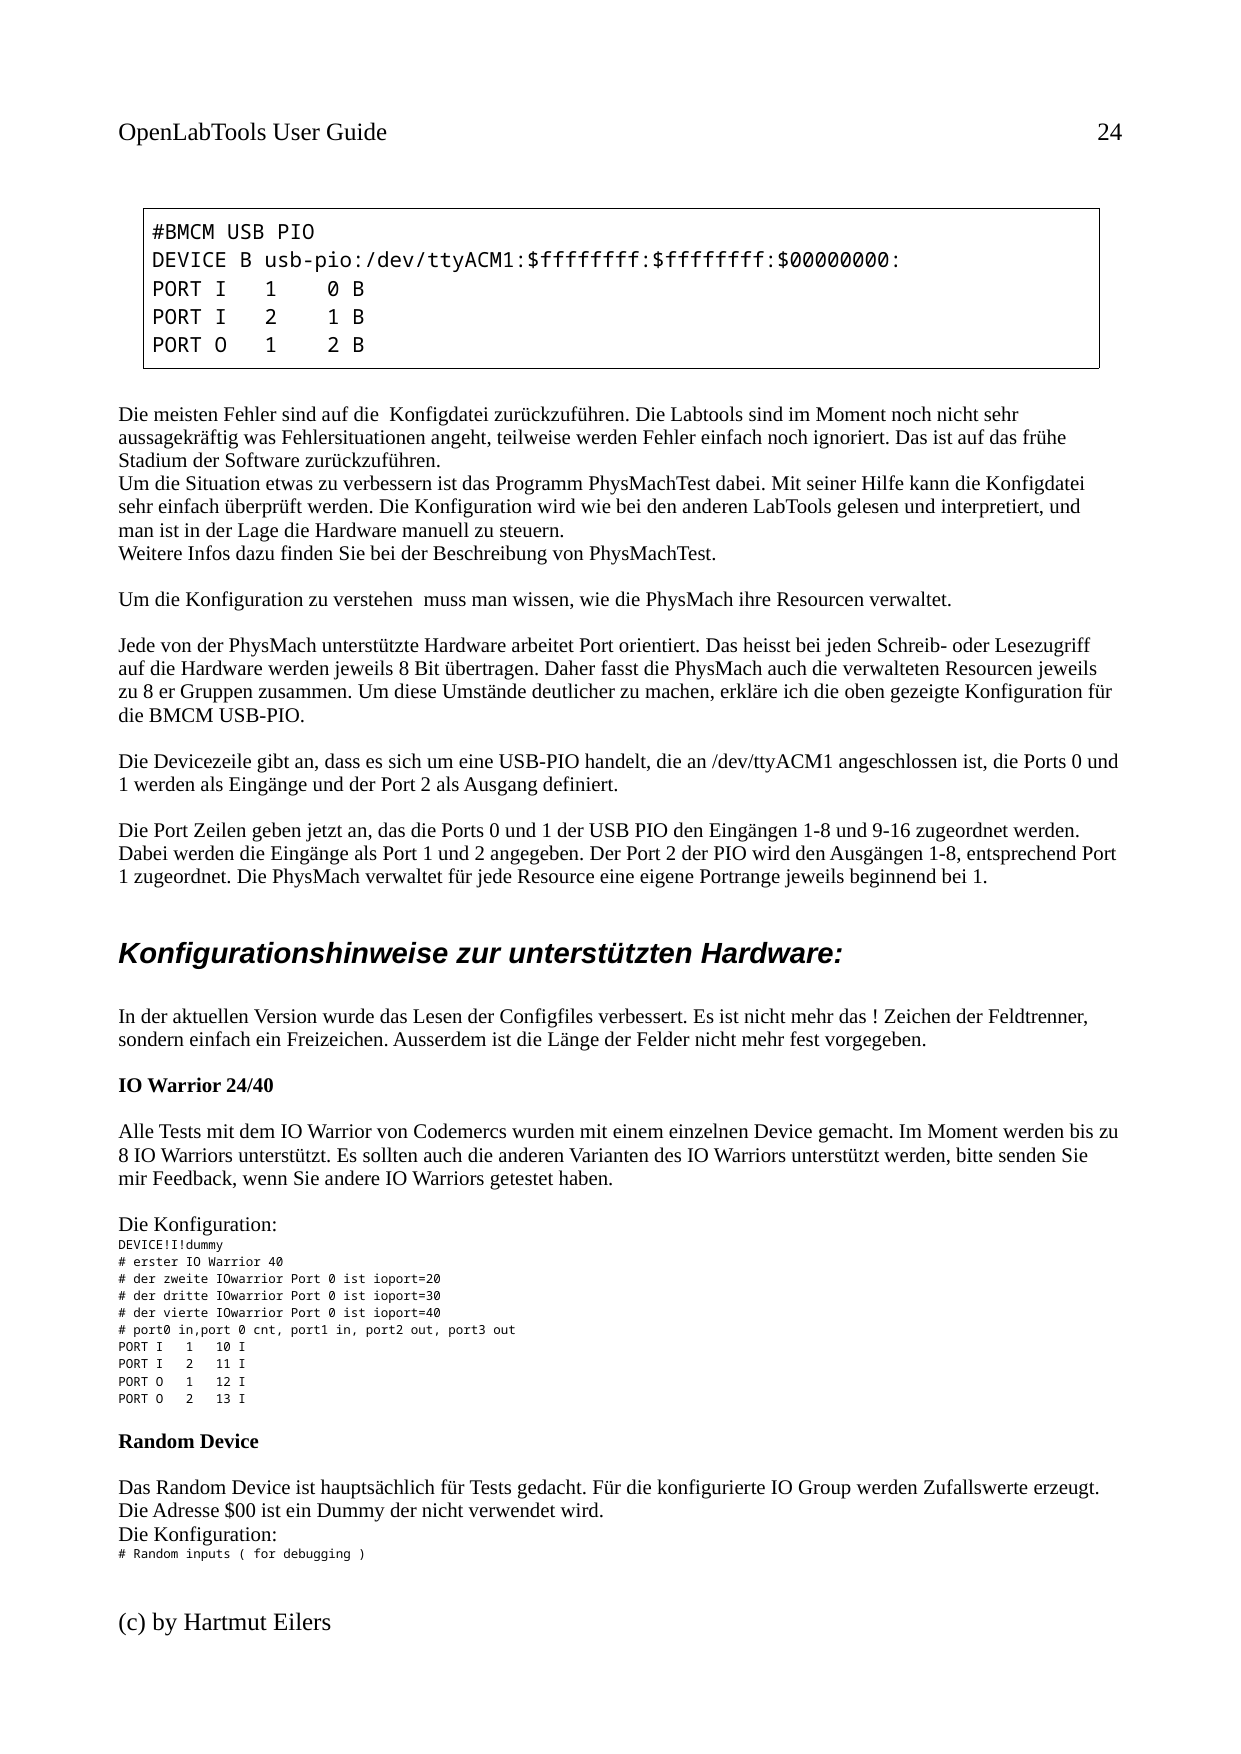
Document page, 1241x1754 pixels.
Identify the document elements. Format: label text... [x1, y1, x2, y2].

text DEVICE!I!dummy [118, 1236, 1122, 1253]
text PORT I 1 0 B [152, 274, 1090, 302]
text Jede von der PhysMach unterstützte Hardware arbeitet Port orientiert. Das heisst bei jeden Schreib- oder Lesezugriff auf die Hardware werden jeweils 8 Bit übertragen. Daher fasst die PhysMach auch die verwalteten Resourcen jeweils zu 8 er Gruppen zusammen. Um diese Umstände deutlicher zu machen, erkläre ich die oben gezeigte Konfiguration für die BMCM USB-PIO. [118, 634, 1122, 727]
text Um die Situation etwas zu verbessern ist das Programm PhysMachTest dabei. Mit seiner Hilfe kann die Konfigdatei sehr einfach überprüft werden. Die Konfiguration wird wie bei den anderen LabTools gelesen und interpretiert, und man ist in der Lage die Hardware manuell zu steuern. [118, 472, 1122, 542]
text Weitere Infos dazu finden Sie bei der Beschreibung von PhysMachTest. [118, 542, 1122, 565]
text # erster IO Warrior 40 [118, 1253, 1122, 1270]
text PORT I 1 10 I [118, 1338, 1122, 1356]
text Alle Tests mit dem IO Warrior von Codemercs wurden mit einem einzelnen Device gemacht. Im Moment werden bis zu 8 IO Warriors unterstützt. Es sollten auch die anderen Varianten des IO Warriors unterstützt werden, bitte senden Sie mir Feedback, wenn Sie andere IO Warriors getestet haben. [118, 1120, 1122, 1190]
text #BMCM USB PIO [152, 217, 1090, 245]
text Um die Konfiguration zu verstehen muss man wissen, wie die PhysMach ihre Resourcen verwaltet. [118, 588, 1122, 611]
text # port0 in,port 0 cnt, port1 in, port2 out, port3 out [118, 1321, 1122, 1338]
text In der aktuellen Version wurde das Lesen der Configfiles verbessert. Es ist nicht mehr das ! Zeichen der Feldtrenner, sondern einfach ein Freizeichen. Ausserdem ist die Länge der Felder nicht mehr fest vorgegeben. [118, 1005, 1122, 1051]
text PORT O 2 13 I [118, 1390, 1122, 1407]
text Die Konfiguration: [118, 1213, 1122, 1236]
text DEVICE B usb-pio:/dev/ttyACM1:$ffffffff:$ffffffff:$00000000: [152, 245, 1090, 274]
text PORT I 2 1 B [152, 302, 1090, 331]
text Die Devicezeile gibt an, dass es sich um eine USB-PIO handelt, die an /dev/ttyACM1 angeschlossen ist, die Ports 0 und 1 werden als Eingänge und der Port 2 als Ausgang definiert. [118, 750, 1122, 796]
text IO Warrior 24/40 [118, 1074, 1122, 1097]
text # Random inputs ( for debugging ) [118, 1546, 1122, 1563]
text Die meisten Fehler sind auf die Konfigdatei zurückzuführen. Die Labtools sind im Moment noch nicht sehr aussagekräftig was Fehlersituationen angeht, teilweise werden Fehler einfach noch ignoriert. Das ist auf das frühe Stadium der Software zurückzuführen. [118, 403, 1122, 472]
text Die Konfiguration: [118, 1522, 1122, 1546]
text Das Random Device ist hauptsächlich für Tests gedacht. Für die konfigurierte IO Group werden Zufallswerte erzeugt. [118, 1476, 1122, 1499]
text Random Device [118, 1430, 1122, 1453]
subtitle Konfigurationshinweise zur unterstützten Hardware: [118, 937, 1122, 969]
text # der zweite IOwarrior Port 0 ist ioport=20 [118, 1270, 1122, 1287]
text PORT O 1 12 I [118, 1373, 1122, 1390]
text PORT O 1 2 B [152, 331, 1090, 359]
text PORT I 2 11 I [118, 1356, 1122, 1373]
text Die Adresse $00 ist ein Dummy der nicht verwendet wird. [118, 1499, 1122, 1522]
text # der vierte IOwarrior Port 0 ist ioport=40 [118, 1304, 1122, 1321]
text # der dritte IOwarrior Port 0 ist ioport=30 [118, 1287, 1122, 1304]
text Die Port Zeilen geben jetzt an, das die Ports 0 und 1 der USB PIO den Eingängen 1-8 und 9-16 zugeordnet werden. Dabei werden die Eingänge als Port 1 und 2 angegeben. Der Port 2 der PIO wird den Ausgängen 1-8, entsprechend Port 1 zugeordnet. Die PhysMach verwaltet für jede Resource eine eigene Portrange jeweils beginnend bei 1. [118, 819, 1122, 888]
